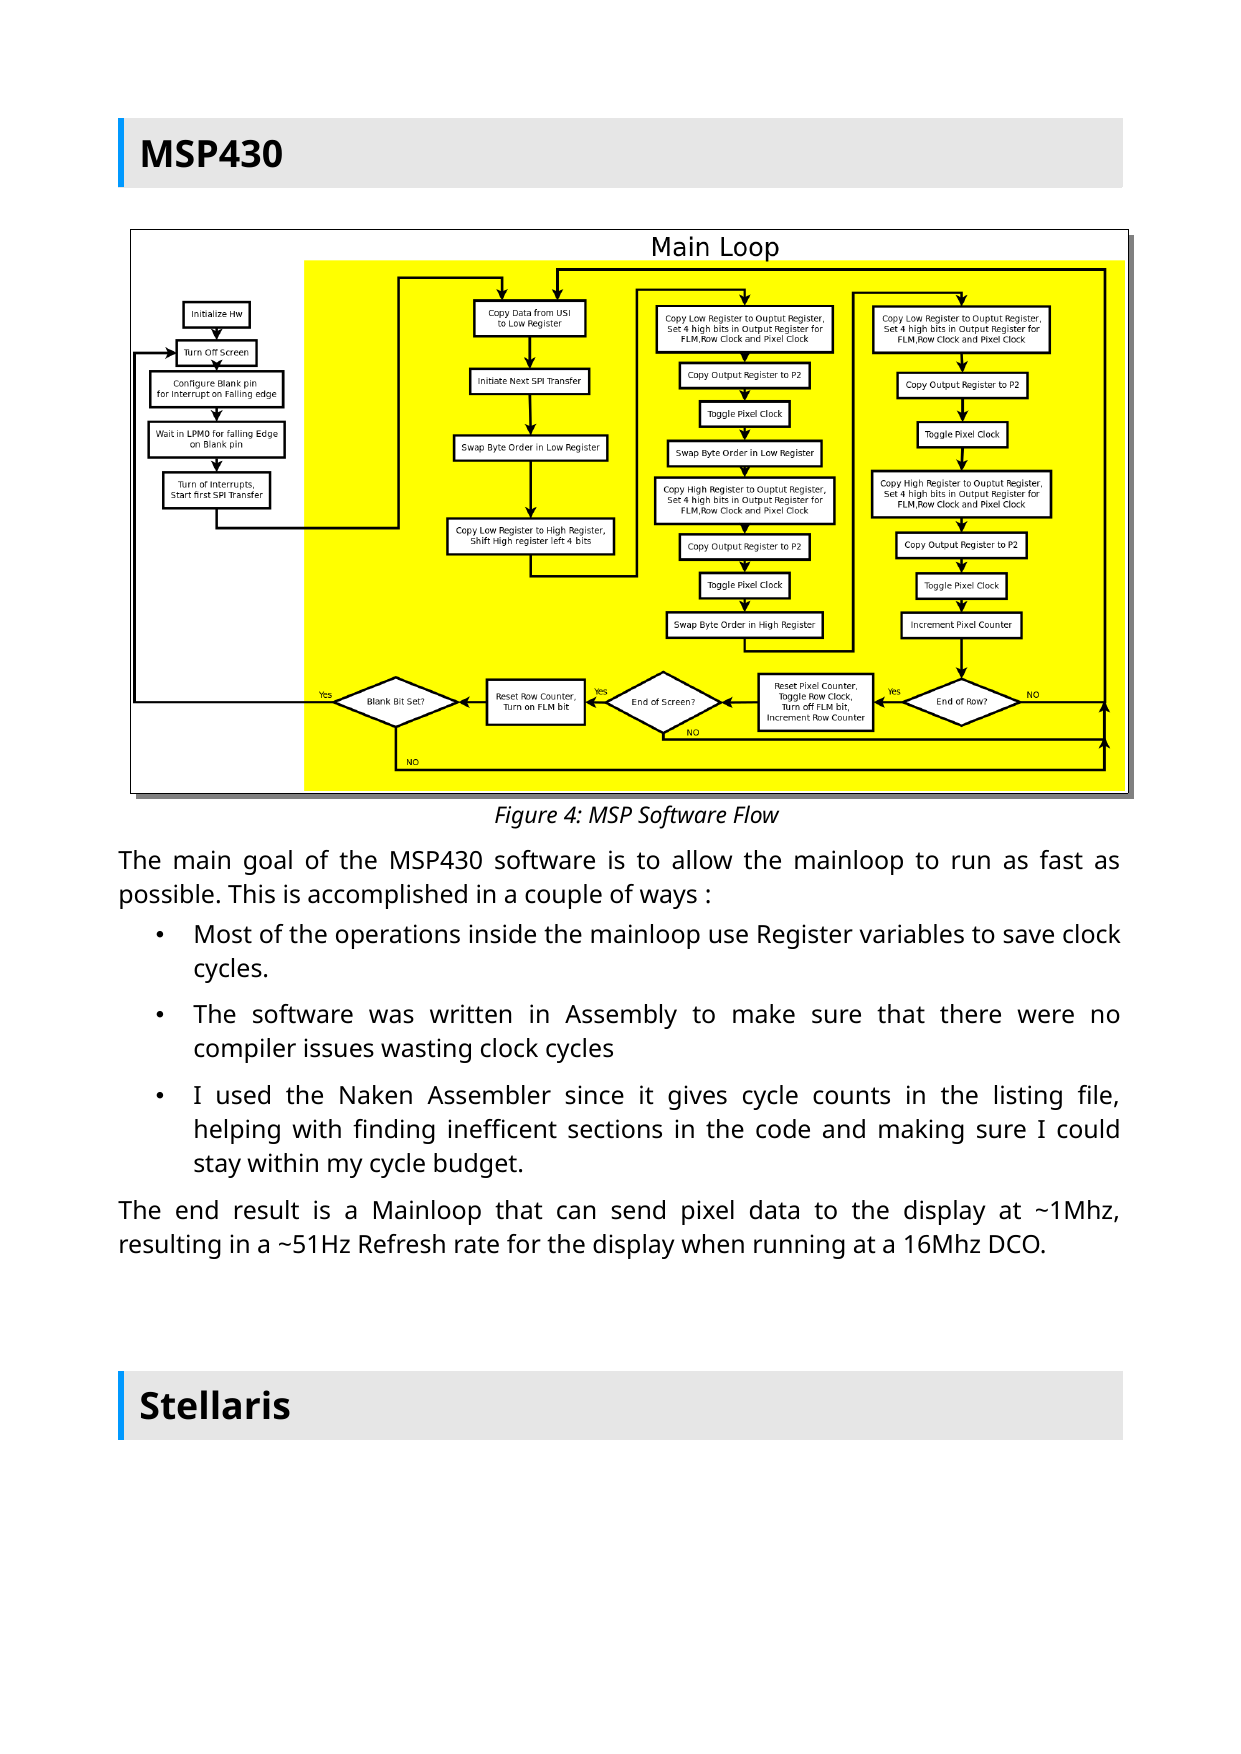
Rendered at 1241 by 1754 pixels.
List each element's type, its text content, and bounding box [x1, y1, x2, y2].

picture [133, 232, 1125, 791]
text Figure 4: MSP Software Flow [130, 794, 1134, 831]
subtitle MSP430 [124, 119, 1122, 187]
list Most of the operations inside the mainloop use Register variables to save clock cycles. [156, 916, 1122, 984]
list I used the Naken Assembler since it gives cycle counts in the listing file, helping with finding inefficent sections in the code and making sure I could stay within my cycle budget. [156, 1078, 1122, 1180]
text [131, 230, 1128, 793]
list The software was written in Assembly to make sure that there were no compiler issues wasting clock cycles [156, 997, 1122, 1065]
text The main goal of the MSP430 software is to allow the mainloop to run as fast as possible. This is accomplished in a couple of ways : [118, 205, 1134, 910]
subtitle Stellaris [124, 1372, 1122, 1439]
list The end result is a Mainloop that can send pixel data to the display at ~1Mhz, resulting in a ~51Hz Refresh rate for the display when running at a 16Mhz DCO. [118, 1192, 1122, 1260]
